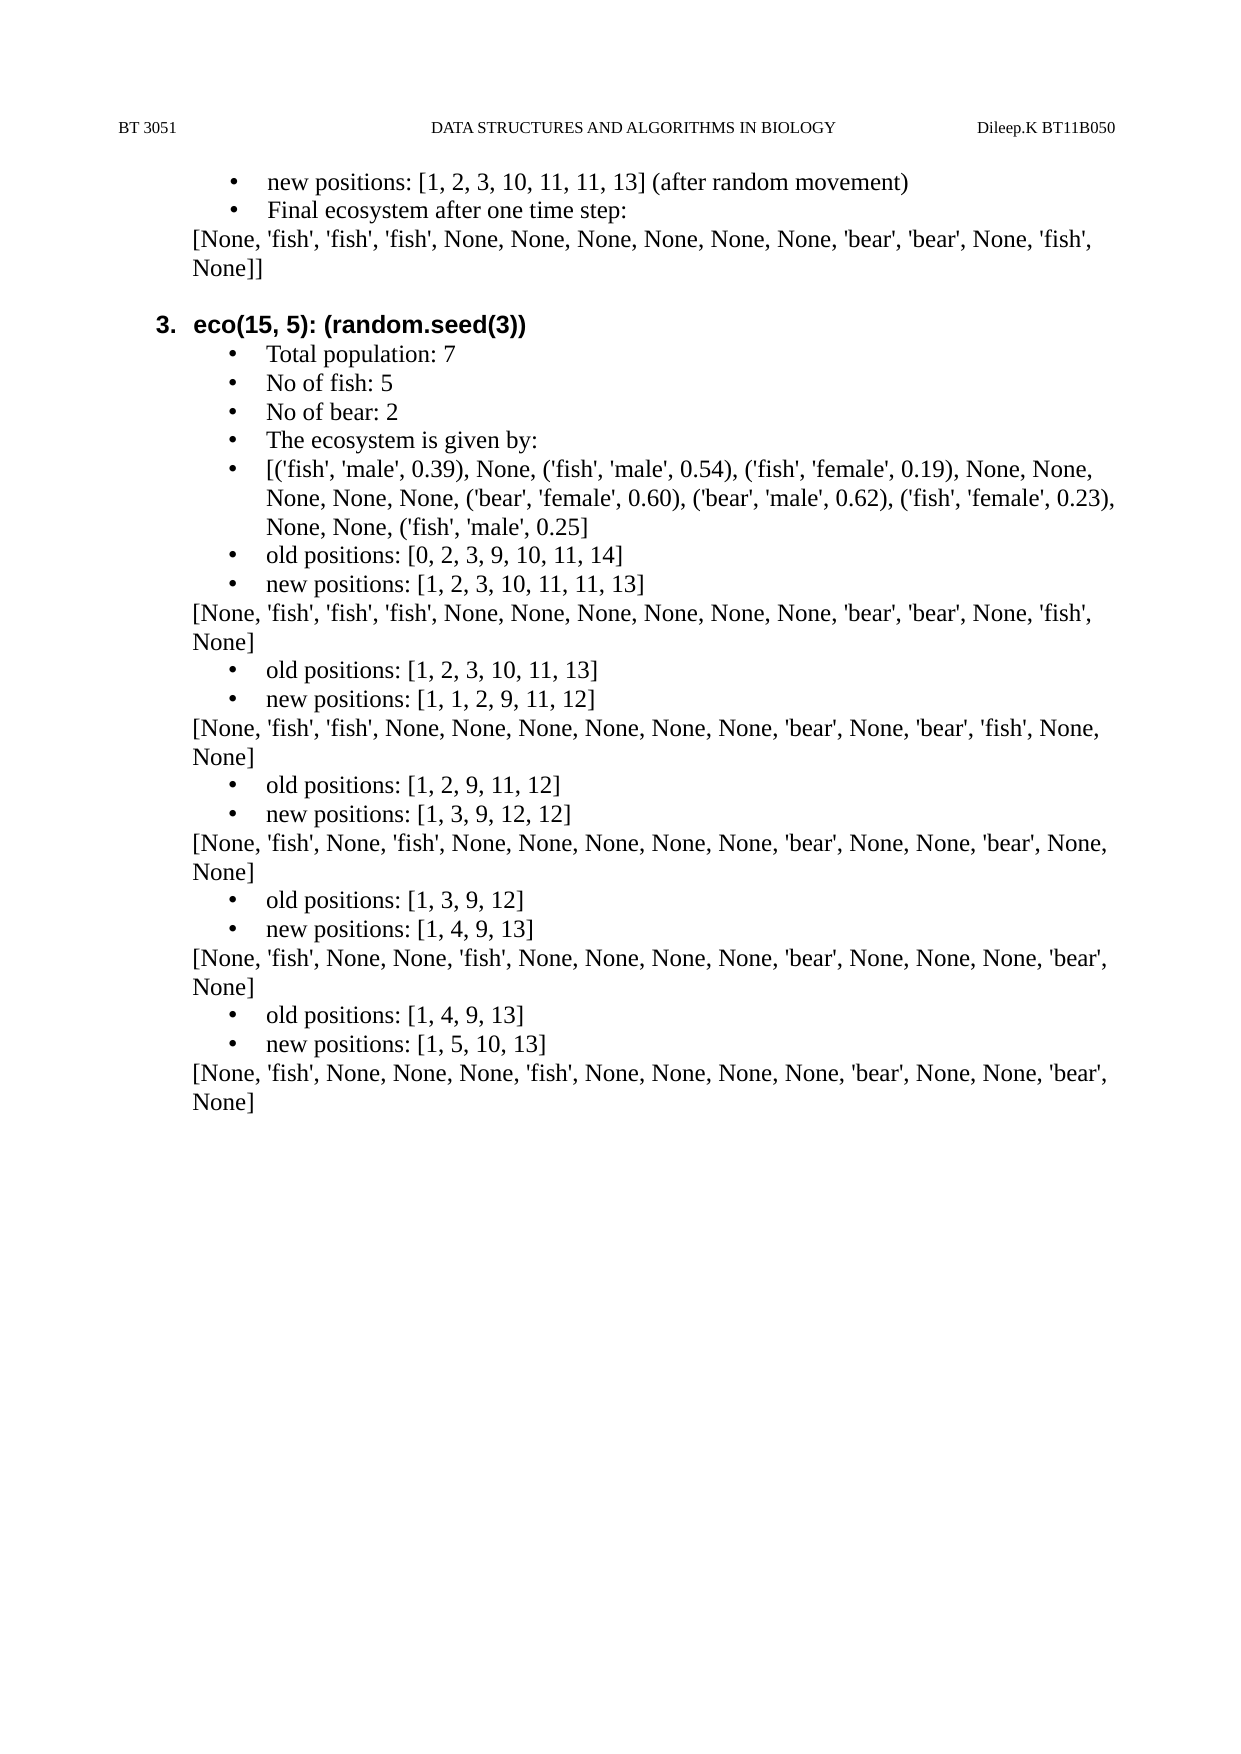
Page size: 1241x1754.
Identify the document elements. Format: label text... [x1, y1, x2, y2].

text [None, 'fish', 'fish', 'fish', None, None, None, None, None, None, 'bear', 'bear', None, 'fish', None]] [192, 224, 1122, 282]
list The ecosystem is given by: [228, 426, 1122, 454]
list old positions: [1, 2, 3, 10, 11, 13] [228, 656, 1122, 684]
list [None, 'fish', 'fish', 'fish', None, None, None, None, None, None, 'bear', 'bear', None, 'fish', None] [154, 598, 1122, 656]
list old positions: [1, 3, 9, 12] [228, 886, 1122, 914]
text [None, 'fish', 'fish', None, None, None, None, None, None, 'bear', None, 'bear', 'fish', None, None] [118, 713, 1122, 771]
list old positions: [0, 2, 3, 9, 10, 11, 14] [228, 541, 1122, 569]
list old positions: [1, 2, 9, 11, 12] [228, 771, 1122, 799]
list [None, 'fish', None, None, None, 'fish', None, None, None, None, 'bear', None, None, 'bear', None] [154, 1058, 1122, 1116]
list new positions: [1, 2, 3, 10, 11, 11, 13] (after random movement) [229, 167, 1122, 196]
list Total population: 7 [228, 339, 1122, 368]
list new positions: [1, 4, 9, 13] [228, 914, 1122, 943]
list new positions: [1, 3, 9, 12, 12] [228, 799, 1122, 828]
list new positions: [1, 2, 3, 10, 11, 11, 13] [228, 569, 1122, 598]
list [('fish', 'male', 0.39), None, ('fish', 'male', 0.54), ('fish', 'female', 0.19), None, None, None, None, None, ('bear', 'female', 0.60), ('bear', 'male', 0.62), ('fish', 'female', 0.23), None, None, ('fish', 'male', 0.25] [228, 454, 1122, 541]
list [None, 'fish', None, 'fish', None, None, None, None, None, 'bear', None, None, 'bear', None, None] [154, 828, 1122, 886]
list new positions: [1, 1, 2, 9, 11, 12] [228, 684, 1122, 713]
list No of bear: 2 [228, 397, 1122, 426]
list new positions: [1, 5, 10, 13] [228, 1029, 1122, 1058]
list old positions: [1, 4, 9, 13] [228, 1001, 1122, 1029]
list [None, 'fish', None, None, 'fish', None, None, None, None, 'bear', None, None, None, 'bear', None] [154, 943, 1122, 1001]
list Final ecosystem after one time step: [229, 196, 1122, 224]
list eco(15, 5): (random.seed(3)) [156, 311, 1122, 339]
list No of fish: 5 [228, 368, 1122, 397]
